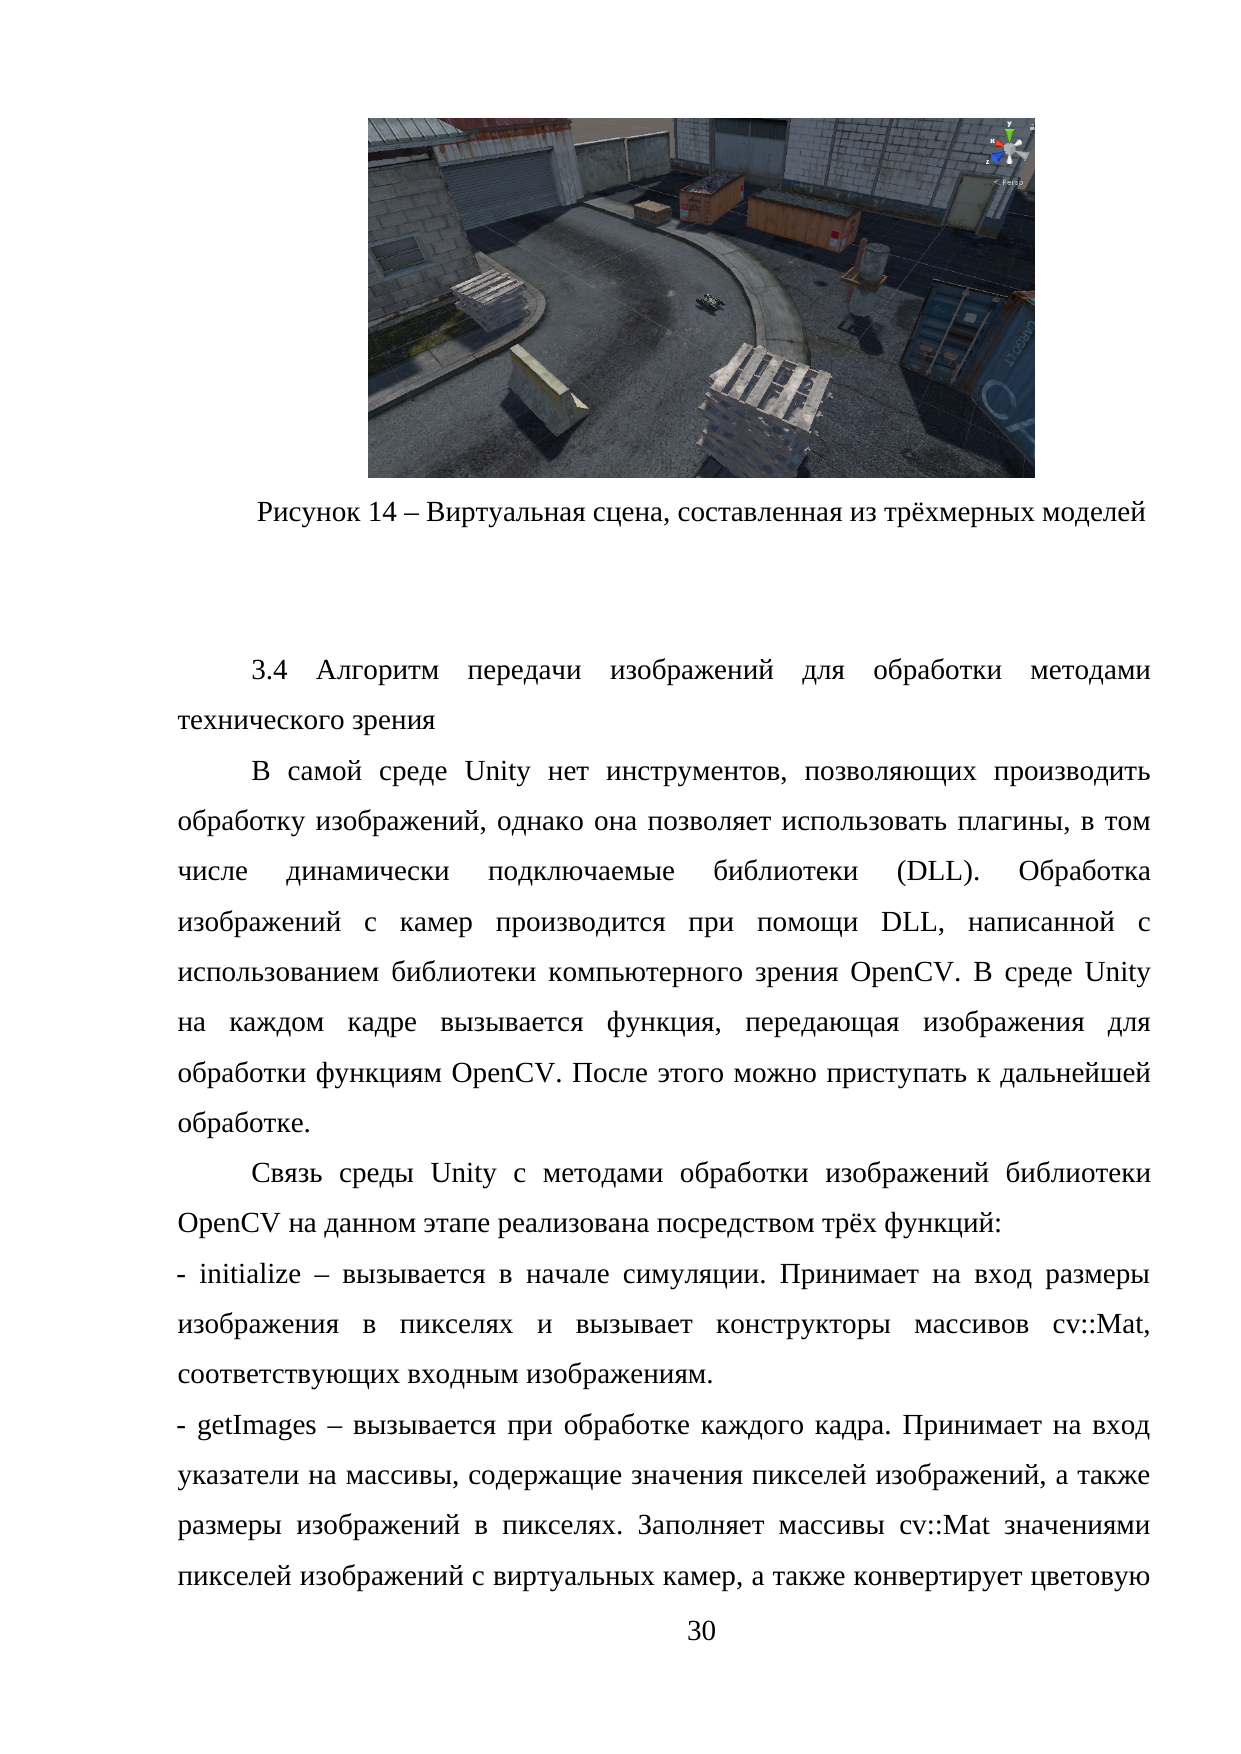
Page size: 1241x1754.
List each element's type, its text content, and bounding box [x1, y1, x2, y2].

text - initialize – вызывается в начале симуляции. Принимает на вход размеры изображения в пикселях и вызывает конструкторы массивов cv::Mat, соответствующих входным изображениям. [176, 1256, 1152, 1390]
subtitle 3.4 Алгоритм передачи изображений для обработки методами технического зрения [177, 652, 1152, 736]
text В самой среде Unity нет инструментов, позволяющих производить обработку изображений, однако она позволяет использовать плагины, в том числе динамически подключаемые библиотеки (DLL). Обработка изображений с камер производится при помощи DLL, написанной с использованием библиотеки компьютерного зрения OpenCV. В среде Unity на каждом кадре вызывается функция, передающая изображения для обработки функциям OpenCV. После этого можно приступать к дальнейшей обработке. [177, 753, 1152, 1138]
picture [368, 118, 1035, 478]
text Рисунок 14 – Виртуальная сцена, составленная из трёхмерных моделей [177, 494, 1152, 528]
text - getImages – вызывается при обработке каждого кадра. Принимает на вход указатели на массивы, содержащие значения пикселей изображений, а также размеры изображений в пикселях. Заполняет массивы cv::Mat значениями пикселей изображений с виртуальных камер, а также конвертирует цветовую [176, 1407, 1152, 1591]
text Связь среды Unity с методами обработки изображений библиотеки OpenCV на данном этапе реализована посредством трёх функций: [177, 1155, 1152, 1239]
